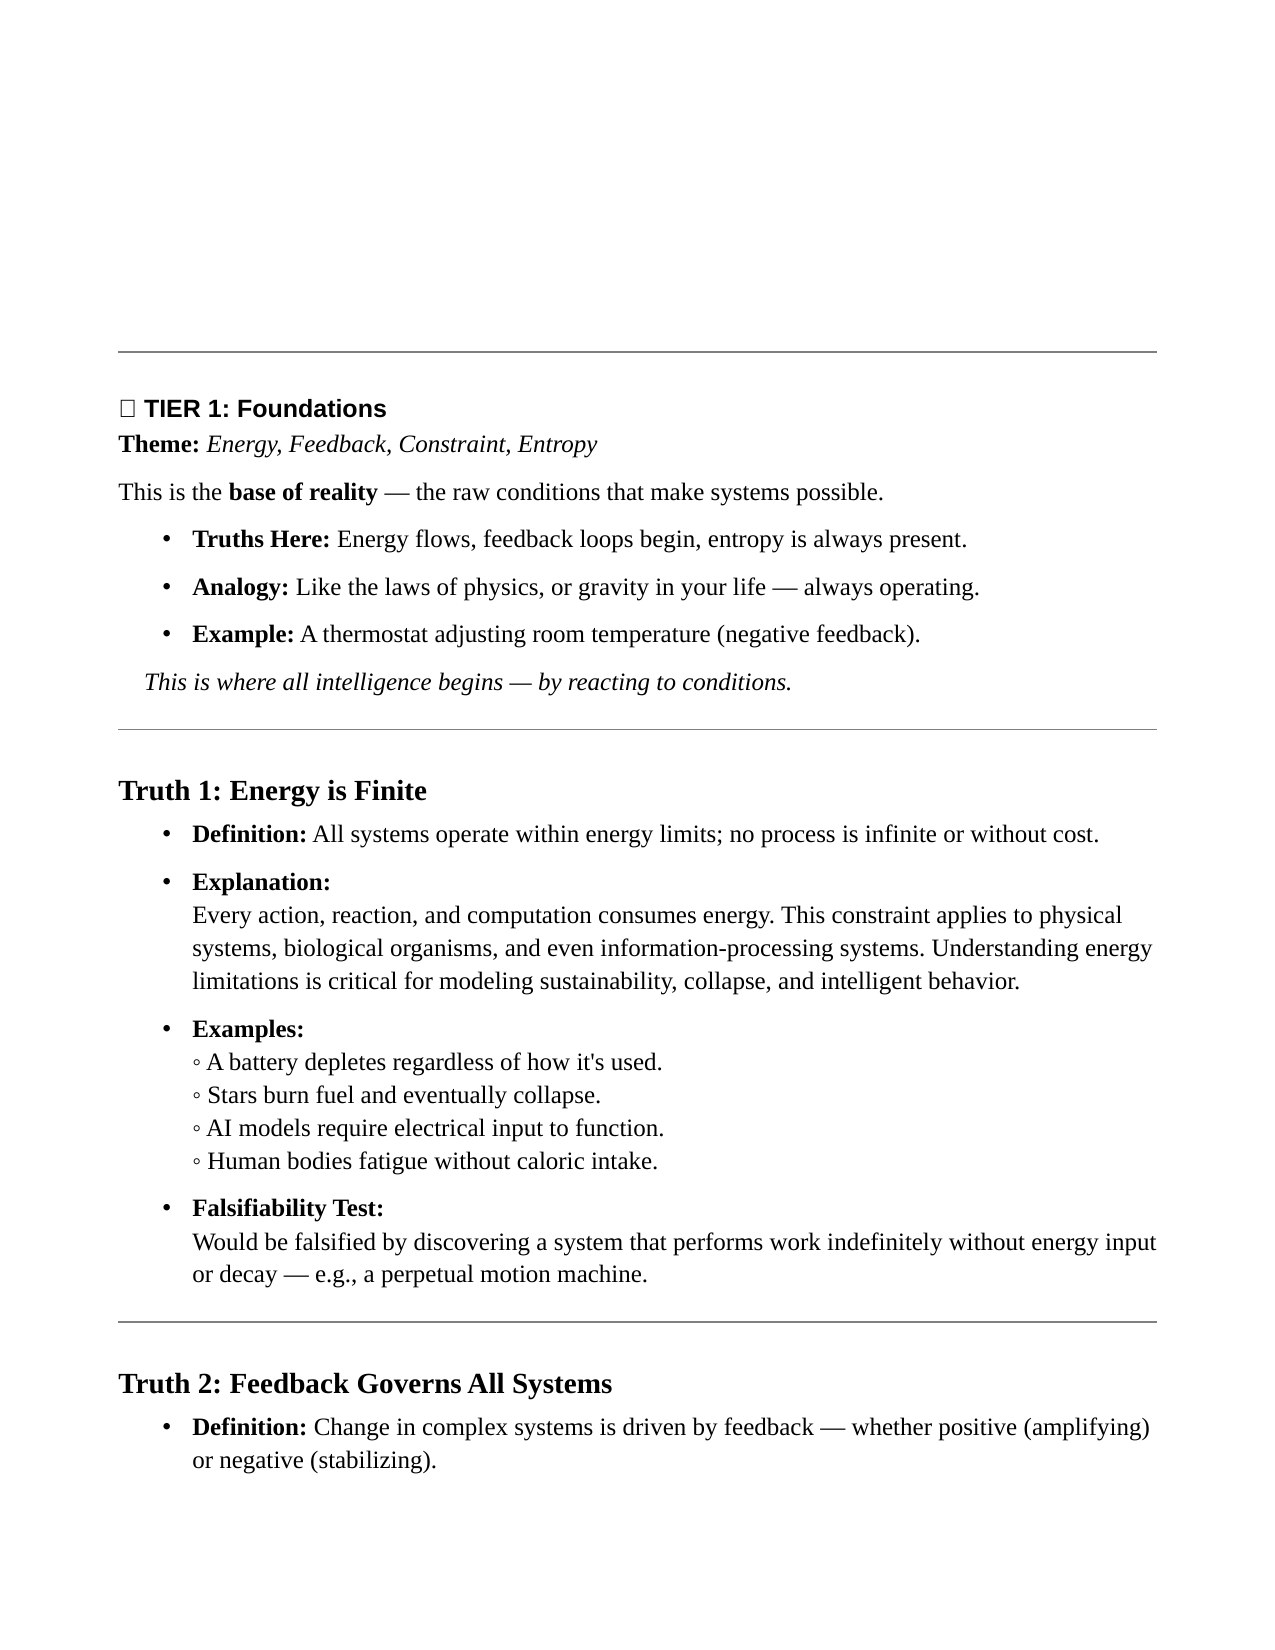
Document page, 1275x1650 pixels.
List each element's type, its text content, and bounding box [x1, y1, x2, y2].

list Truths Here: Energy flows, feedback loops begin, entropy is always present. [162, 524, 1157, 553]
subtitle Truth 2: Feedback Governs All Systems [118, 1366, 1157, 1399]
list Definition: All systems operate within energy limits; no process is infinite or without cost. [162, 819, 1157, 848]
subtitle Truth 1: Energy is Finite [118, 773, 1157, 807]
text 🧠 This is where all intelligence begins — by reacting to conditions. [118, 667, 1157, 696]
list Example: A thermostat adjusting room temperature (negative feedback). [162, 619, 1157, 648]
list Definition: Change in complex systems is driven by feedback — whether positive (amplifying) or negative (stabilizing). [162, 1412, 1157, 1474]
subtitle 🔵 TIER 1: Foundations [118, 394, 1157, 423]
list Falsifiability Test: Would be falsified by discovering a system that performs work indefinitely without energy input or decay — e.g., a perpetual motion machine. [162, 1193, 1157, 1288]
list Examples: ◦ A battery depletes regardless of how it's used. ◦ Stars burn fuel and eventually collapse. ◦ AI models require electrical input to function. ◦ Human bodies fatigue without caloric intake. [162, 1014, 1157, 1175]
text Theme: Energy, Feedback, Constraint, Entropy [118, 429, 1157, 458]
list Explanation: Every action, reaction, and computation consumes energy. This constraint applies to physical systems, biological organisms, and even information-processing systems. Understanding energy limitations is critical for modeling sustainability, collapse, and intelligent behavior. [162, 867, 1157, 995]
list Analogy: Like the laws of physics, or gravity in your life — always operating. [162, 572, 1157, 601]
text This is the base of reality — the raw conditions that make systems possible. [118, 477, 1157, 505]
